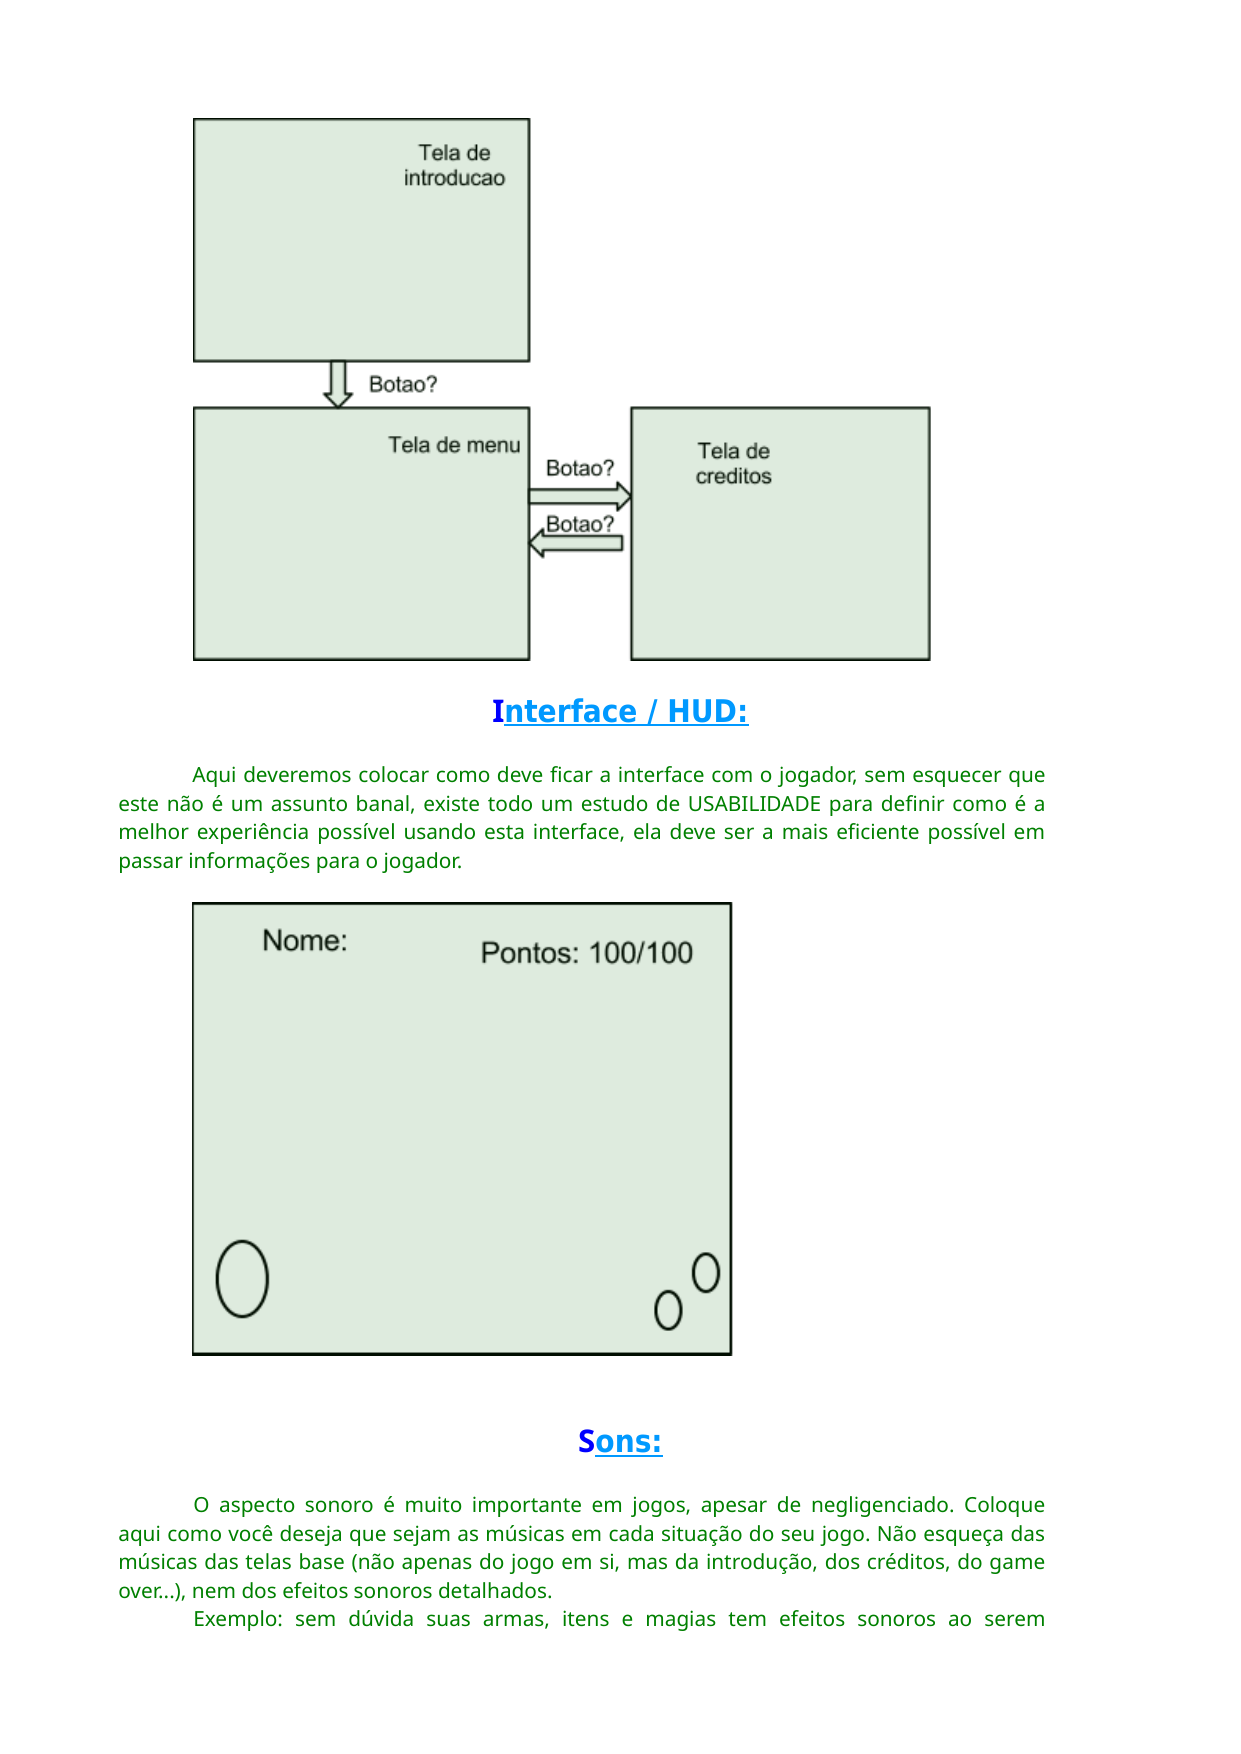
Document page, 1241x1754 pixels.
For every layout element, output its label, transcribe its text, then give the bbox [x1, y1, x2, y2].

text Exemplo: sem dúvida suas armas, itens e magias tem efeitos sonoros ao serem [118, 1604, 1047, 1633]
text Interface / HUD: [118, 689, 1047, 732]
text O aspecto sonoro é muito importante em jogos, apesar de negligenciado. Coloque aqui como você deseja que sejam as músicas em cada situação do seu jogo. Não esqueça das músicas das telas base (não apenas do jogo em si, mas da introdução, dos créditos, do game over...), nem dos efeitos sonoros detalhados. [118, 1491, 1047, 1604]
text Aqui deveremos colocar como deve ficar a interface com o jogador, sem esquecer que este não é um assunto banal, existe todo um estudo de USABILIDADE para definir como é a melhor experiência possível usando esta interface, ela deve ser a mais eficiente possível em passar informações para o jogador. [118, 760, 1047, 874]
text Sons: [118, 1419, 1047, 1462]
